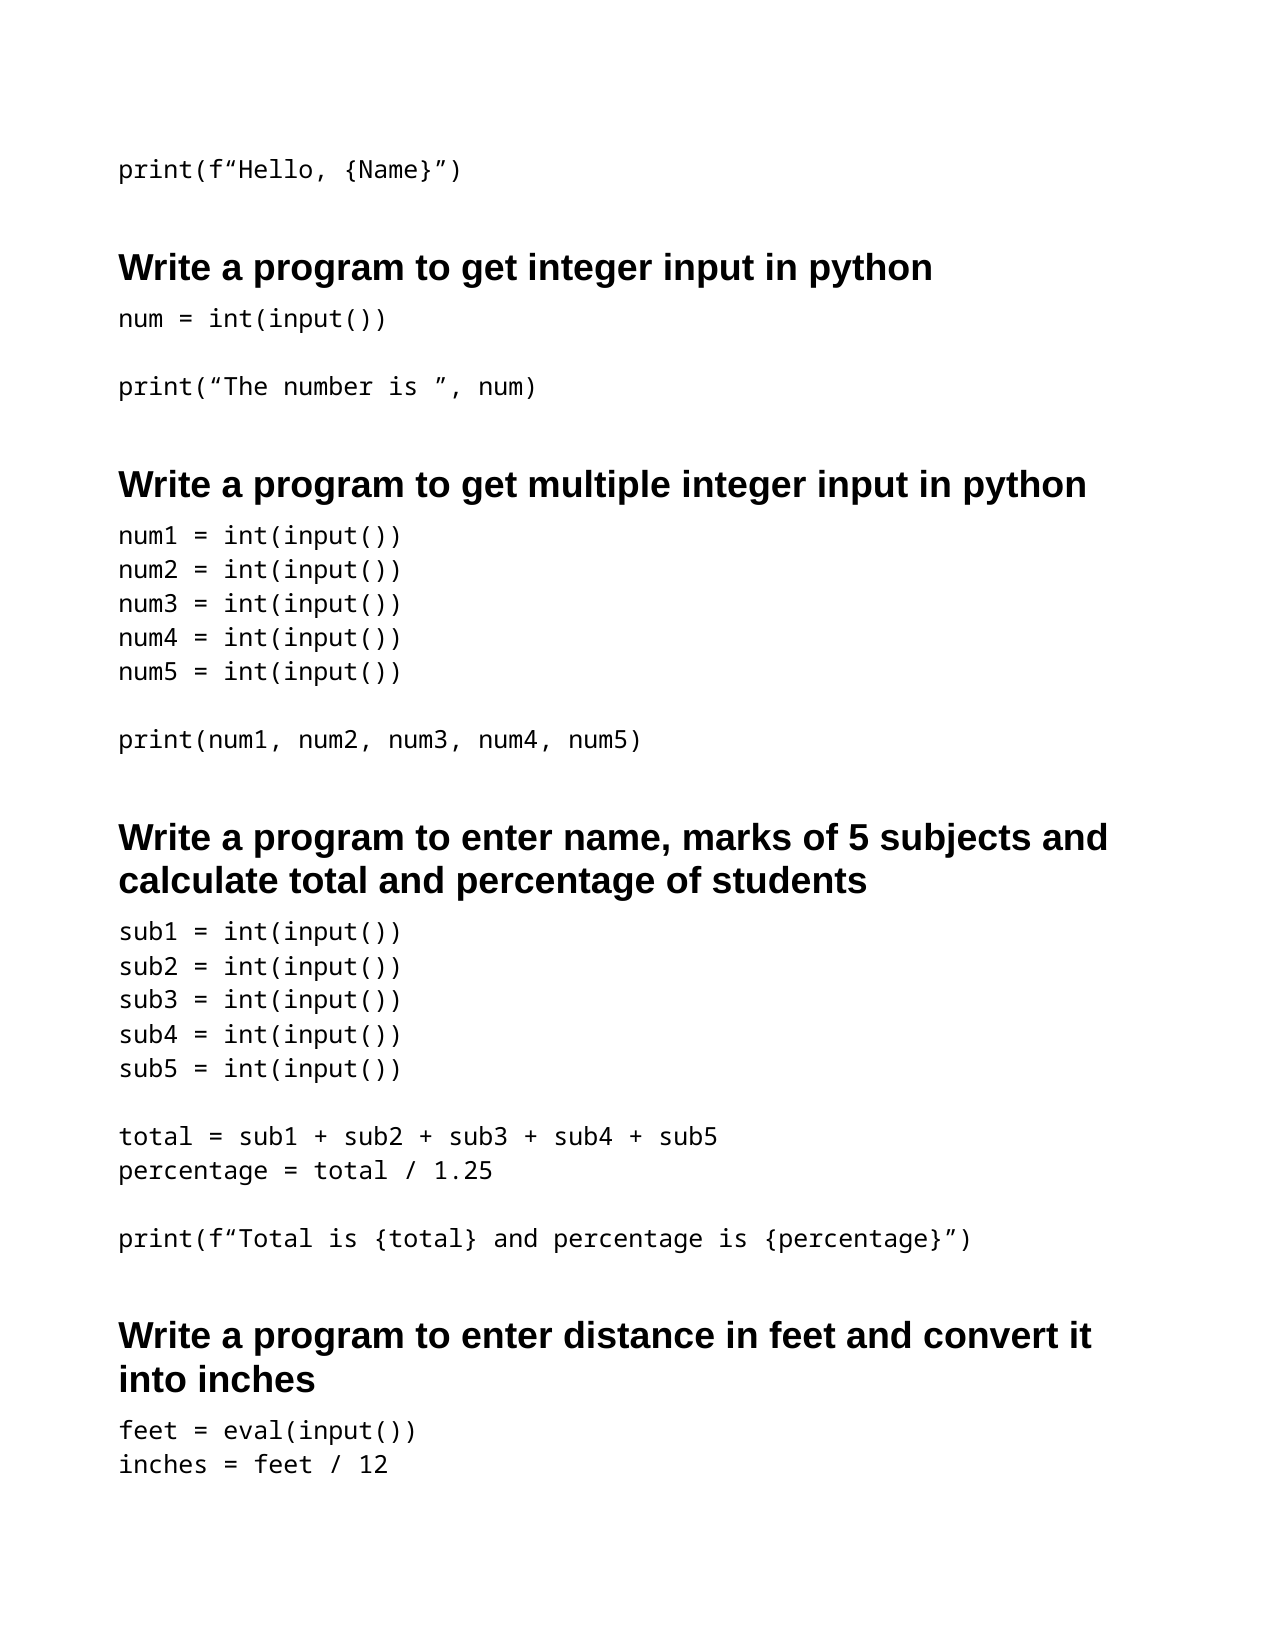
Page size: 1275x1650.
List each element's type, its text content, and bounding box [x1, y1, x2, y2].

text sub1 = int(input()) [118, 914, 1157, 948]
subtitle Write a program to enter distance in feet and convert it into inches [118, 1314, 1157, 1400]
text num = int(input()) [118, 301, 1157, 335]
text print(“The number is ”, num) [118, 369, 1157, 403]
text percentage = total / 1.25 [118, 1152, 1157, 1187]
text num2 = int(input()) [118, 552, 1157, 586]
text total = sub1 + sub2 + sub3 + sub4 + sub5 [118, 1118, 1157, 1152]
text print(f“Total is {total} and percentage is {percentage}”) [118, 1221, 1157, 1255]
text print(f“Hello, {Name}”) [118, 152, 1157, 186]
text print(num1, num2, num3, num4, num5) [118, 722, 1157, 756]
text num4 = int(input()) [118, 620, 1157, 654]
text inches = feet / 12 [118, 1447, 1157, 1481]
text sub4 = int(input()) [118, 1016, 1157, 1050]
text feet = eval(input()) [118, 1412, 1157, 1447]
text num5 = int(input()) [118, 654, 1157, 688]
text num1 = int(input()) [118, 518, 1157, 552]
text sub3 = int(input()) [118, 982, 1157, 1016]
text num3 = int(input()) [118, 586, 1157, 620]
text sub2 = int(input()) [118, 948, 1157, 982]
subtitle Write a program to get multiple integer input in python [118, 462, 1157, 505]
text sub5 = int(input()) [118, 1050, 1157, 1084]
subtitle Write a program to get integer input in python [118, 245, 1157, 288]
subtitle Write a program to enter name, marks of 5 subjects and calculate total and percentage of students [118, 815, 1157, 902]
